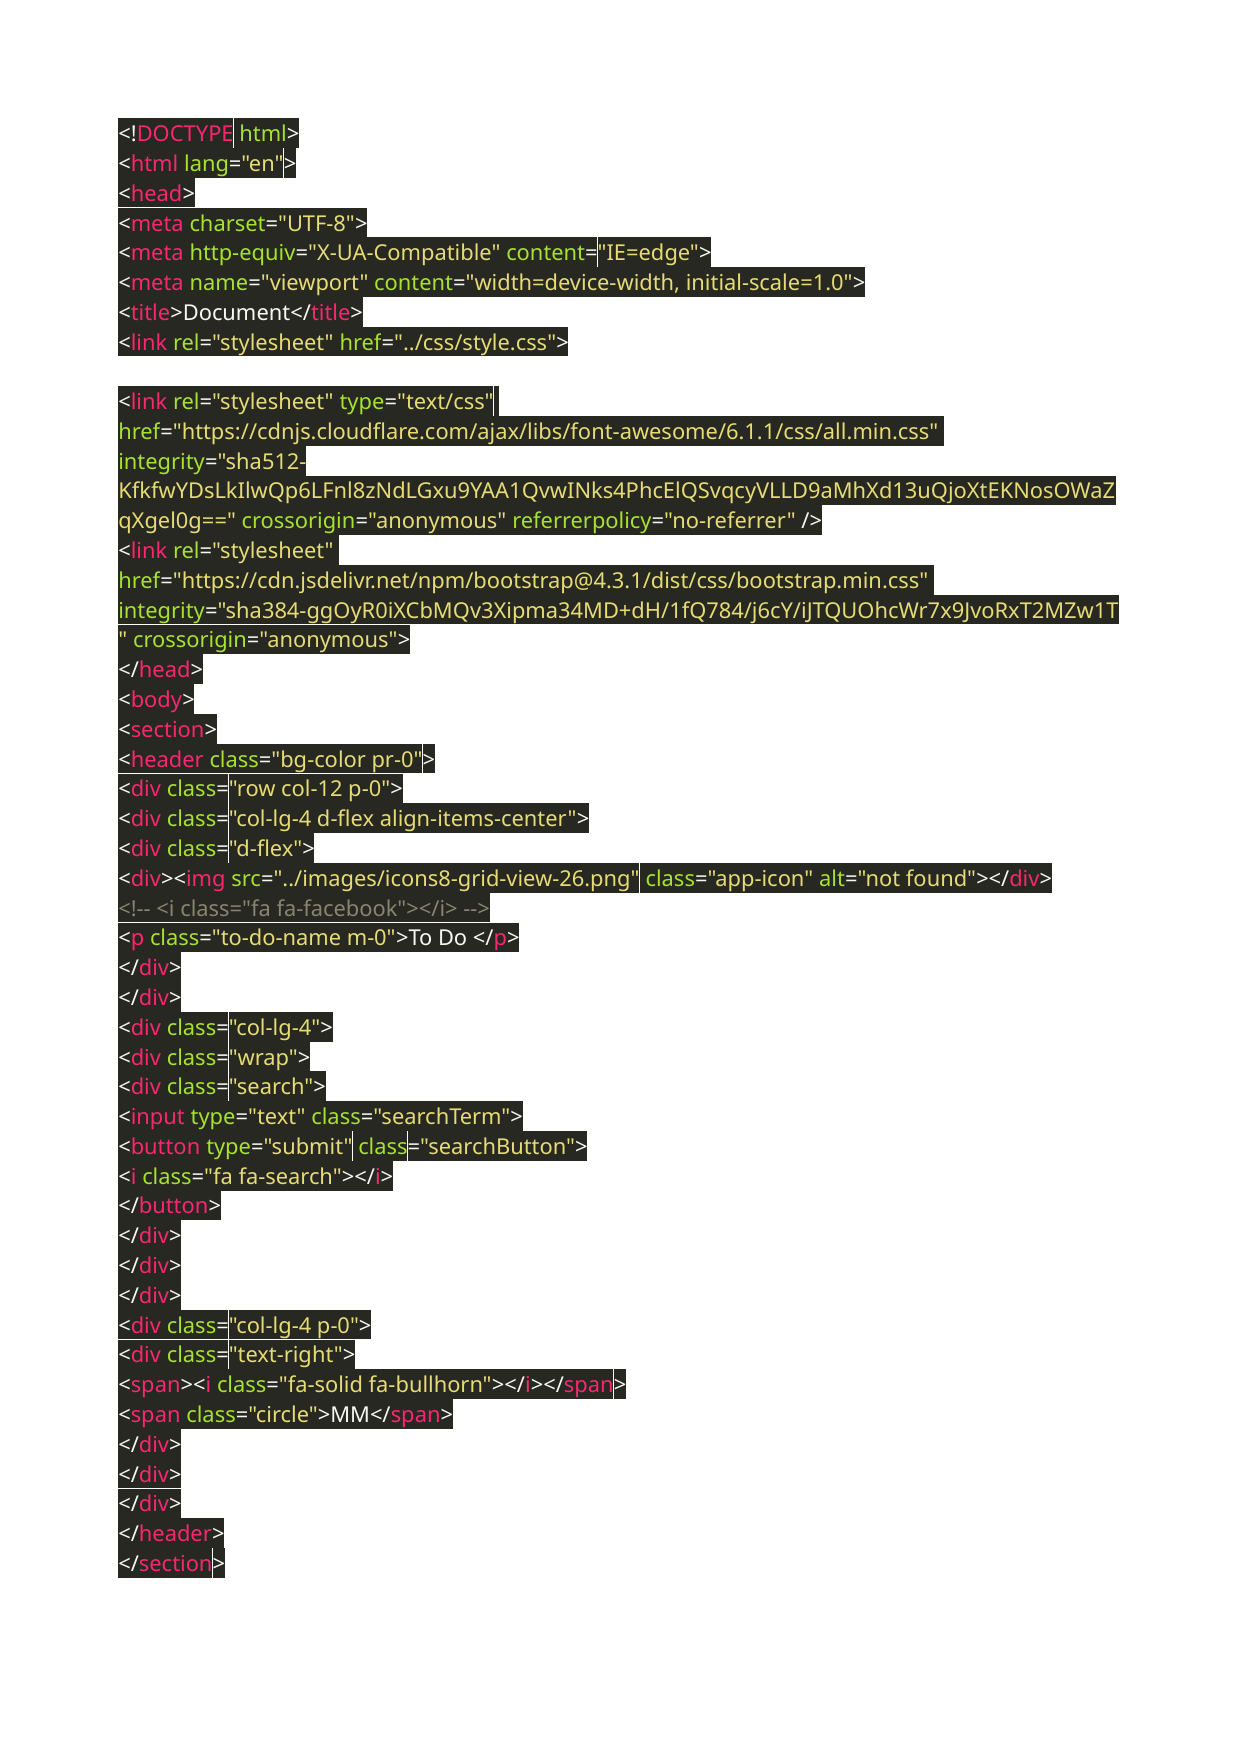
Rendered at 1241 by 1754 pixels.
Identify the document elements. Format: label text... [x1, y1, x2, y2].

text <input type="text" class="searchTerm"> [118, 1101, 1122, 1131]
text </div> [118, 1429, 1122, 1459]
text <link rel="stylesheet" href="https://cdn.jsdelivr.net/npm/bootstrap@4.3.1/dist/css/bootstrap.min.css" integrity="sha384-ggOyR0iXCbMQv3Xipma34MD+dH/1fQ784/j6cY/iJTQUOhcWr7x9JvoRxT2MZw1T" crossorigin="anonymous"> [118, 535, 1122, 654]
text <meta http-equiv="X-UA-Compatible" content="IE=edge"> [118, 237, 1122, 267]
text <div class="col-lg-4 d-flex align-items-center"> [118, 803, 1122, 833]
text </button> [118, 1191, 1122, 1220]
text <button type="submit" class="searchButton"> [118, 1131, 1122, 1161]
text </div> [118, 1220, 1122, 1250]
text <section> [118, 714, 1122, 744]
text </div> [118, 1488, 1122, 1518]
text <meta name="viewport" content="width=device-width, initial-scale=1.0"> [118, 267, 1122, 297]
text </section> [118, 1548, 1122, 1578]
text <div><img src="../images/icons8-grid-view-26.png" class="app-icon" alt="not found"></div> [118, 863, 1122, 893]
text </div> [118, 952, 1122, 982]
text </div> [118, 982, 1122, 1012]
text <div class="col-lg-4"> [118, 1012, 1122, 1042]
text </div> [118, 1280, 1122, 1310]
text <div class="d-flex"> [118, 833, 1122, 863]
text <title>Document</title> [118, 297, 1122, 327]
text <head> [118, 178, 1122, 207]
text <p class="to-do-name m-0">To Do </p> [118, 922, 1122, 952]
text <span><i class="fa-solid fa-bullhorn"></i></span> [118, 1369, 1122, 1399]
text <!-- <i class="fa fa-facebook"></i> --> [118, 893, 1122, 922]
text </div> [118, 1250, 1122, 1280]
text <div class="wrap"> [118, 1042, 1122, 1071]
text </div> [118, 1459, 1122, 1488]
text </head> [118, 654, 1122, 684]
text <div class="text-right"> [118, 1339, 1122, 1369]
text <!DOCTYPE html> [118, 118, 1122, 148]
text </header> [118, 1518, 1122, 1548]
text <div class="col-lg-4 p-0"> [118, 1310, 1122, 1339]
text <link rel="stylesheet" href="../css/style.css"> [118, 327, 1122, 356]
text <header class="bg-color pr-0"> [118, 744, 1122, 773]
text <html lang="en"> [118, 148, 1122, 178]
text <span class="circle">MM</span> [118, 1399, 1122, 1429]
text <div class="row col-12 p-0"> [118, 773, 1122, 803]
text <i class="fa fa-search"></i> [118, 1161, 1122, 1191]
text <link rel="stylesheet" type="text/css" href="https://cdnjs.cloudflare.com/ajax/libs/font-awesome/6.1.1/css/all.min.css" integrity="sha512-KfkfwYDsLkIlwQp6LFnl8zNdLGxu9YAA1QvwINks4PhcElQSvqcyVLLD9aMhXd13uQjoXtEKNosOWaZqXgel0g==" crossorigin="anonymous" referrerpolicy="no-referrer" /> [118, 386, 1122, 535]
text <body> [118, 684, 1122, 714]
text <div class="search"> [118, 1071, 1122, 1101]
text <meta charset="UTF-8"> [118, 207, 1122, 237]
